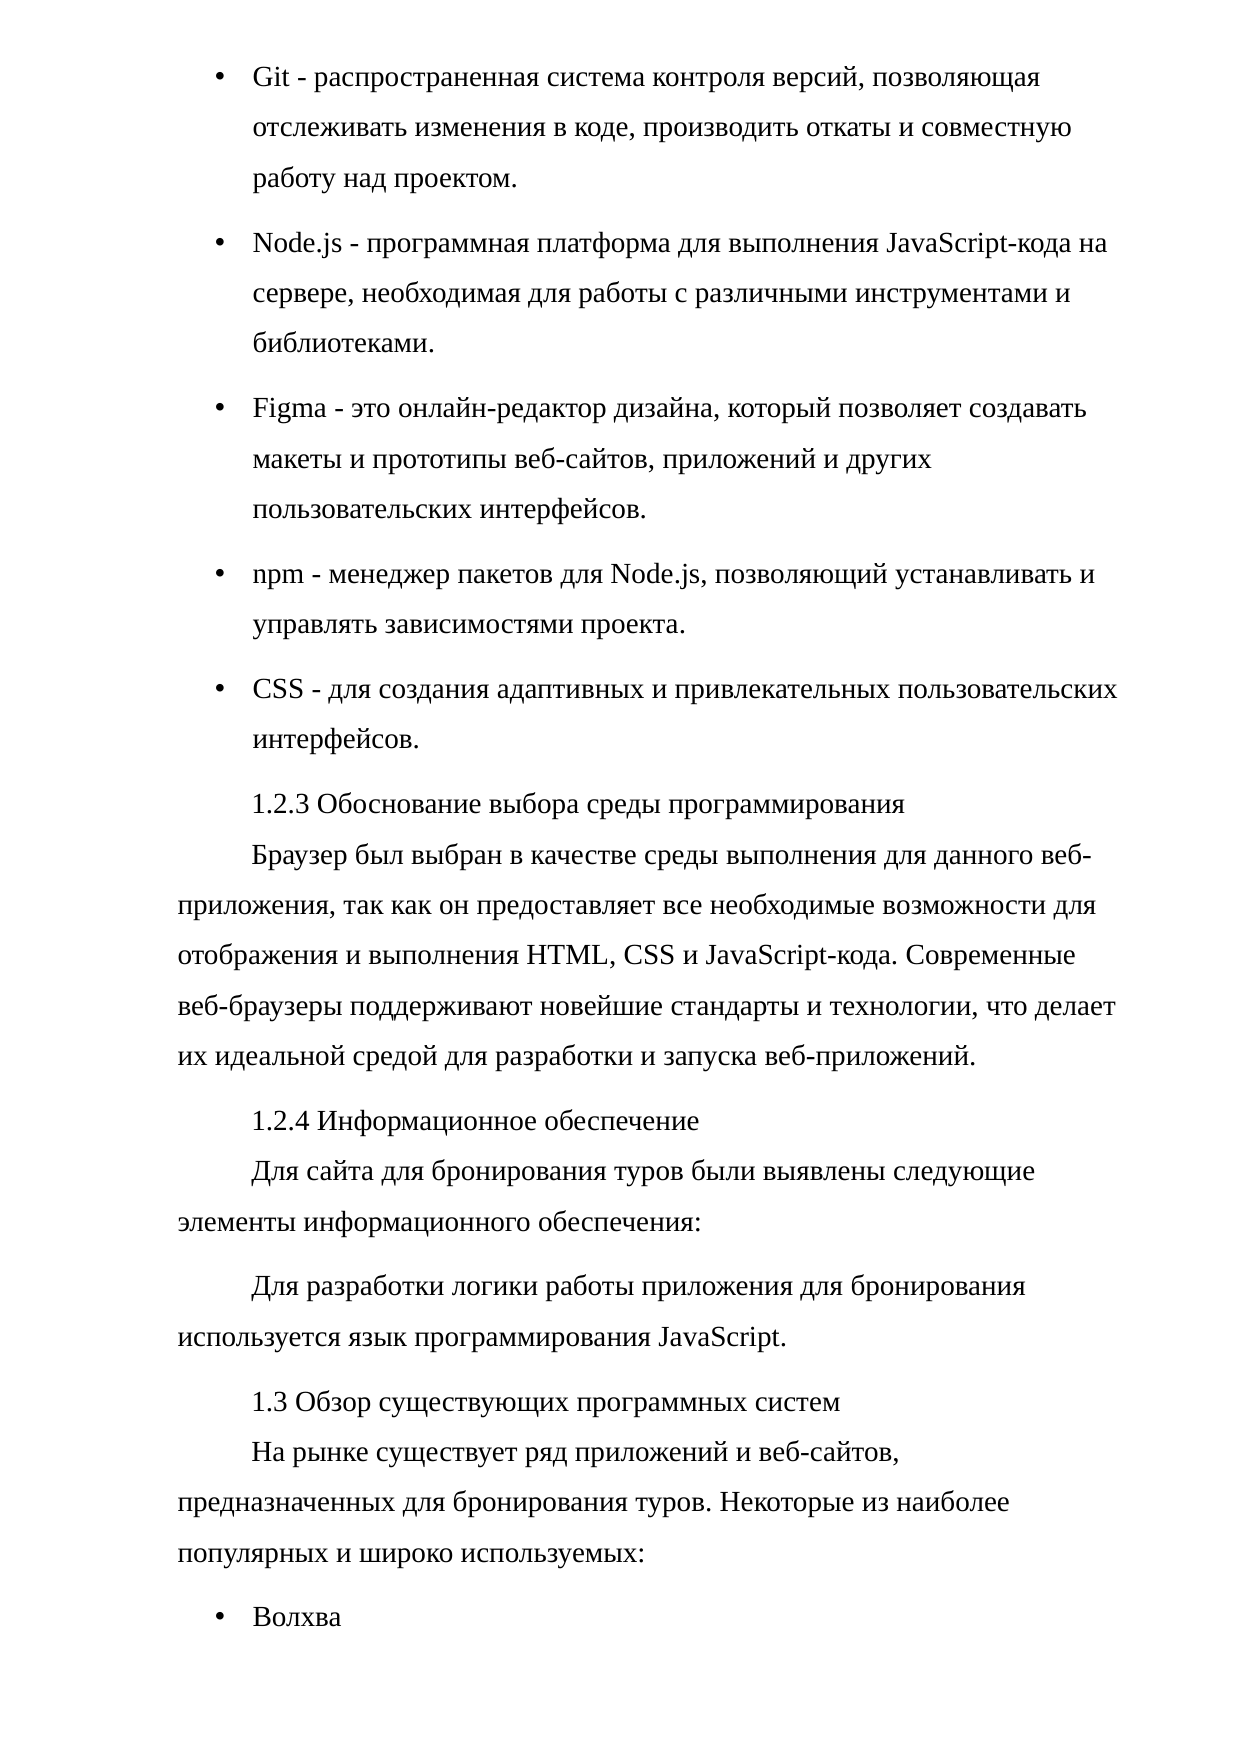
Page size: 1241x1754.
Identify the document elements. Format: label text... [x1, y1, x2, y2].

list npm - менеджер пакетов для Node.js, позволяющий устанавливать и управлять зависимостями проекта. [215, 556, 1122, 640]
subtitle 1.2.3 Обоснование выбора среды программирования [177, 787, 1122, 820]
text Браузер был выбран в качестве среды выполнения для данного веб-приложения, так как он предоставляет все необходимые возможности для отображения и выполнения HTML, CSS и JavaScript-кода. Современные веб-браузеры поддерживают новейшие стандарты и технологии, что делает их идеальной средой для разработки и запуска веб-приложений. [177, 837, 1122, 1072]
text Для разработки логики работы приложения для бронирования используется язык программирования JavaScript. [177, 1268, 1122, 1352]
subtitle 1.2.4 Информационное обеспечение [177, 1103, 1122, 1137]
list Node.js - программная платформа для выполнения JavaScript-кода на сервере, необходимая для работы с различными инструментами и библиотеками. [215, 225, 1122, 359]
list CSS - для создания адаптивных и привлекательных пользовательских интерфейсов. [215, 671, 1122, 755]
list Волхва [215, 1599, 1122, 1633]
text Для сайта для бронирования туров были выявлены следующие элементы информационного обеспечения: [177, 1153, 1122, 1237]
list Git - распространенная система контроля версий, позволяющая отслеживать изменения в коде, производить откаты и совместную работу над проектом. [215, 59, 1122, 193]
subtitle 1.3 Обзор существующих программных систем [177, 1384, 1122, 1417]
text На рынке существует ряд приложений и веб-сайтов, предназначенных для бронирования туров. Некоторые из наиболее популярных и широко используемых: [177, 1434, 1122, 1568]
list Figma - это онлайн-редактор дизайна, который позволяет создавать макеты и прототипы веб-сайтов, приложений и других пользовательских интерфейсов. [215, 390, 1122, 524]
